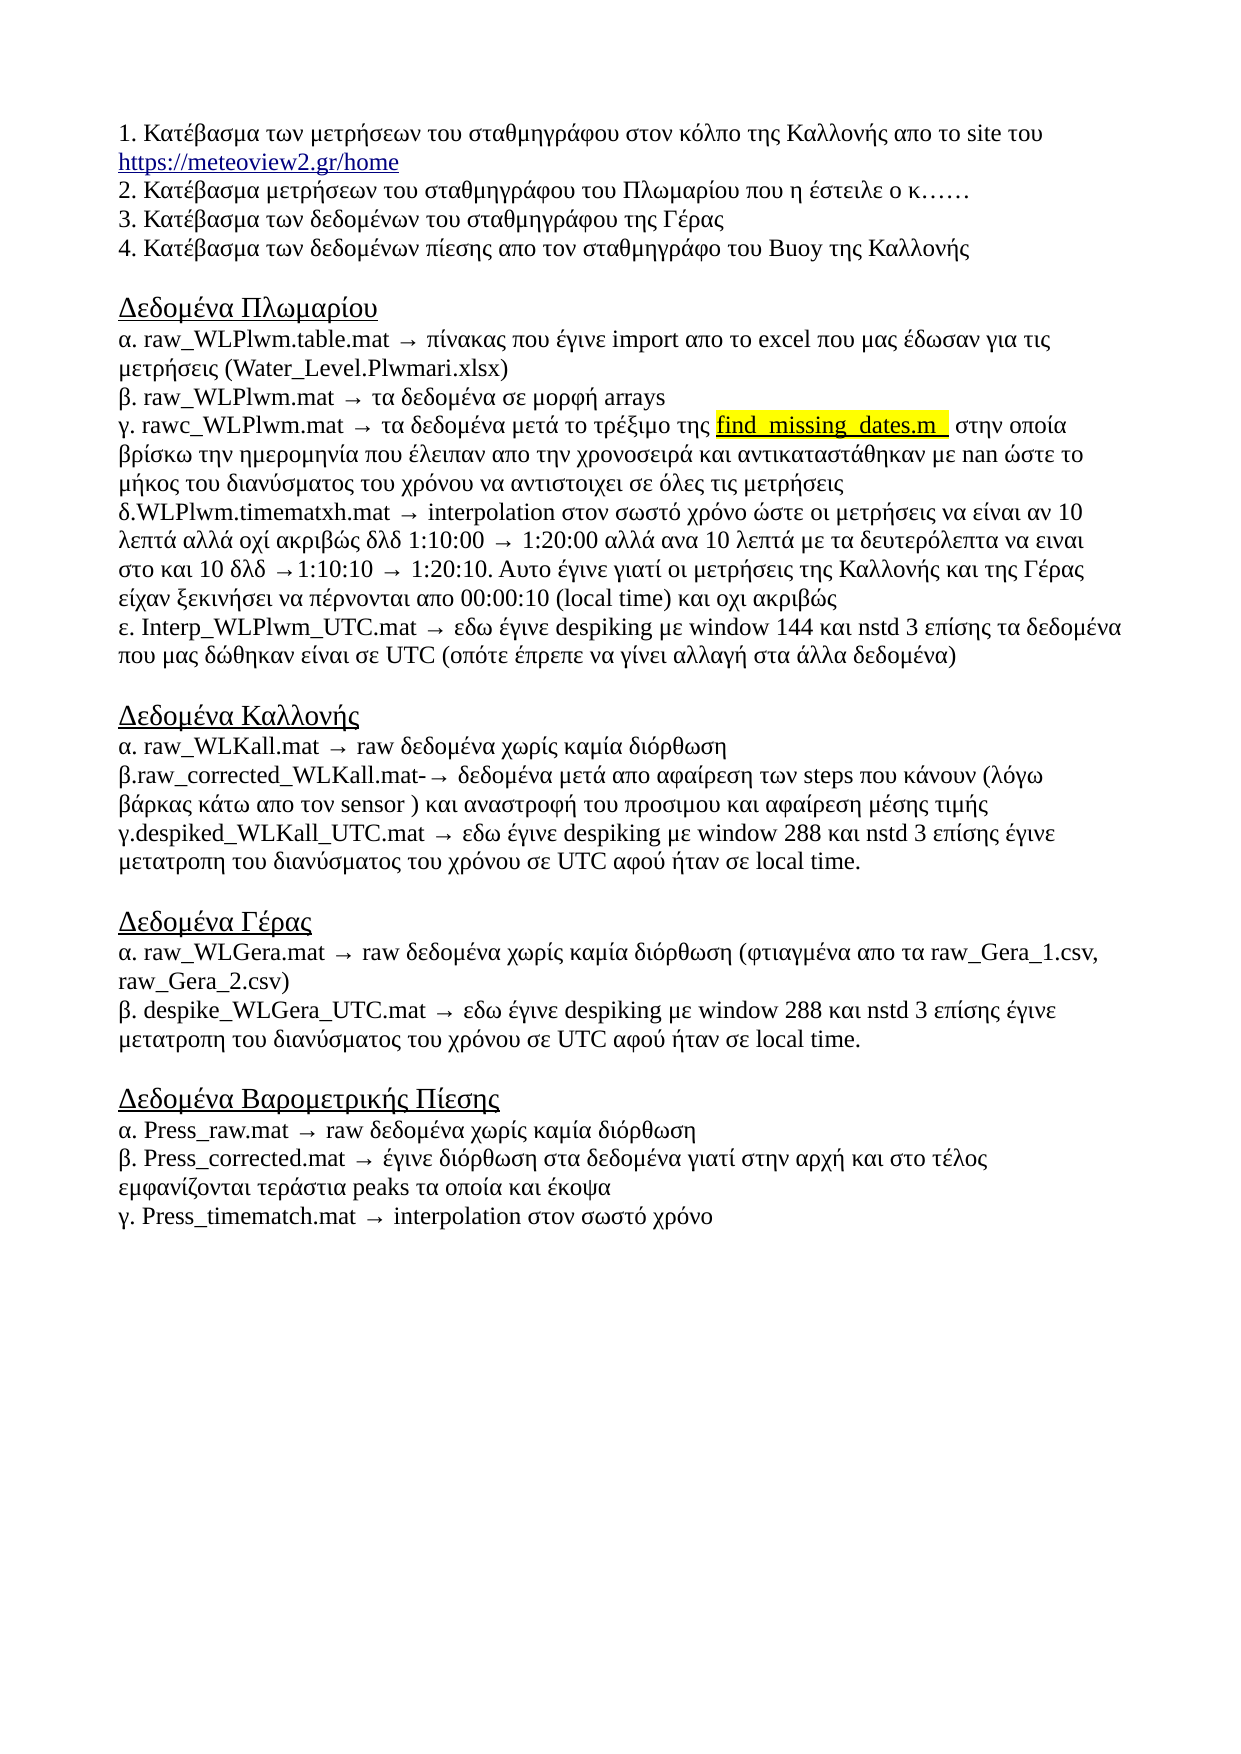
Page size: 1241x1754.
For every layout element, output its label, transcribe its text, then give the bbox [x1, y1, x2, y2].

text α. raw_WLKall.mat → raw δεδομένα χωρίς καμία διόρθωση [118, 731, 1122, 760]
text β. Press_corrected.mat → έγινε διόρθωση στα δεδομένα γιατί στην αρχή και στο τέλος εμφανίζονται τεράστια peaks τα οποία και έκοψα [118, 1143, 1122, 1201]
text β. raw_WLPlwm.mat → τα δεδομένα σε μορφή arrays [118, 382, 1122, 410]
text Δεδομένα Γέρας [118, 904, 1122, 937]
text Δεδομένα Πλωμαρίου [118, 291, 1122, 324]
text γ. rawc_WLPlwm.mat → τα δεδομένα μετά το τρέξιμο της find_missing_dates.m στην οποία βρίσκω την ημερομηνία που έλειπαν απο την χρονοσειρά και αντικαταστάθηκαν με nan ώστε το μήκος του διανύσματος του χρόνου να αντιστοιχει σε όλες τις μετρήσεις [118, 410, 1122, 497]
text Δεδομένα Καλλονής [118, 698, 1122, 731]
text δ.WLPlwm.timematxh.mat → interpolation στον σωστό χρόνο ώστε οι μετρήσεις να είναι αν 10 λεπτά αλλά οχί ακριβώς δλδ 1:10:00 → 1:20:00 αλλά ανα 10 λεπτά με τα δευτερόλεπτα να ειναι στο και 10 δλδ →1:10:10 → 1:20:10. Αυτο έγινε γιατί οι μετρήσεις της Καλλονής και της Γέρας είχαν ξεκινήσει να πέρνονται απο 00:00:10 (local time) και οχι ακριβώς [118, 497, 1122, 612]
text 1. Κατέβασμα των μετρήσεων του σταθμηγράφου στον κόλπο της Καλλονής απο το site του https://meteoview2.gr/home [118, 118, 1122, 176]
text α. raw_WLPlwm.table.mat → πίνακας που έγινε import απο το excel που μας έδωσαν για τις μετρήσεις (Water_Level.Plwmari.xlsx) [118, 324, 1122, 382]
text γ.despiked_WLKall_UTC.mat → εδω έγινε despiking με window 288 και nstd 3 επίσης έγινε μετατροπη του διανύσματος του χρόνου σε UTC αφού ήταν σε local time. [118, 818, 1122, 875]
text γ. Press_timematch.mat → interpolation στον σωστό χρόνο [118, 1201, 1122, 1230]
text 2. Κατέβασμα μετρήσεων του σταθμηγράφου του Πλωμαρίου που η έστειλε ο κ…… [118, 176, 1122, 204]
text β. despike_WLGera_UTC.mat → εδω έγινε despiking με window 288 και nstd 3 επίσης έγινε μετατροπη του διανύσματος του χρόνου σε UTC αφού ήταν σε local time. [118, 995, 1122, 1052]
text 4. Κατέβασμα των δεδομένων πίεσης απο τον σταθμηγράφο του Buoy της Καλλονής [118, 233, 1122, 262]
text ε. Interp_WLPlwm_UTC.mat → εδω έγινε despiking με window 144 και nstd 3 επίσης τα δεδομένα που μας δώθηκαν είναι σε UTC (οπότε έπρεπε να γίνει αλλαγή στα άλλα δεδομένα) [118, 612, 1122, 669]
text β.raw_corrected_WLKall.mat-→ δεδομένα μετά απο αφαίρεση των steps που κάνουν (λόγω βάρκας κάτω απο τον sensor ) και αναστροφή του προσιμου και αφαίρεση μέσης τιμής [118, 760, 1122, 818]
text α. Press_raw.mat → raw δεδομένα χωρίς καμία διόρθωση [118, 1115, 1122, 1143]
text 3. Κατέβασμα των δεδομένων του σταθμηγράφου της Γέρας [118, 204, 1122, 233]
text α. raw_WLGera.mat → raw δεδομένα χωρίς καμία διόρθωση (φτιαγμένα απο τα raw_Gera_1.csv, raw_Gera_2.csv) [118, 937, 1122, 995]
text Δεδομένα Βαρομετρικής Πίεσης [118, 1081, 1122, 1115]
